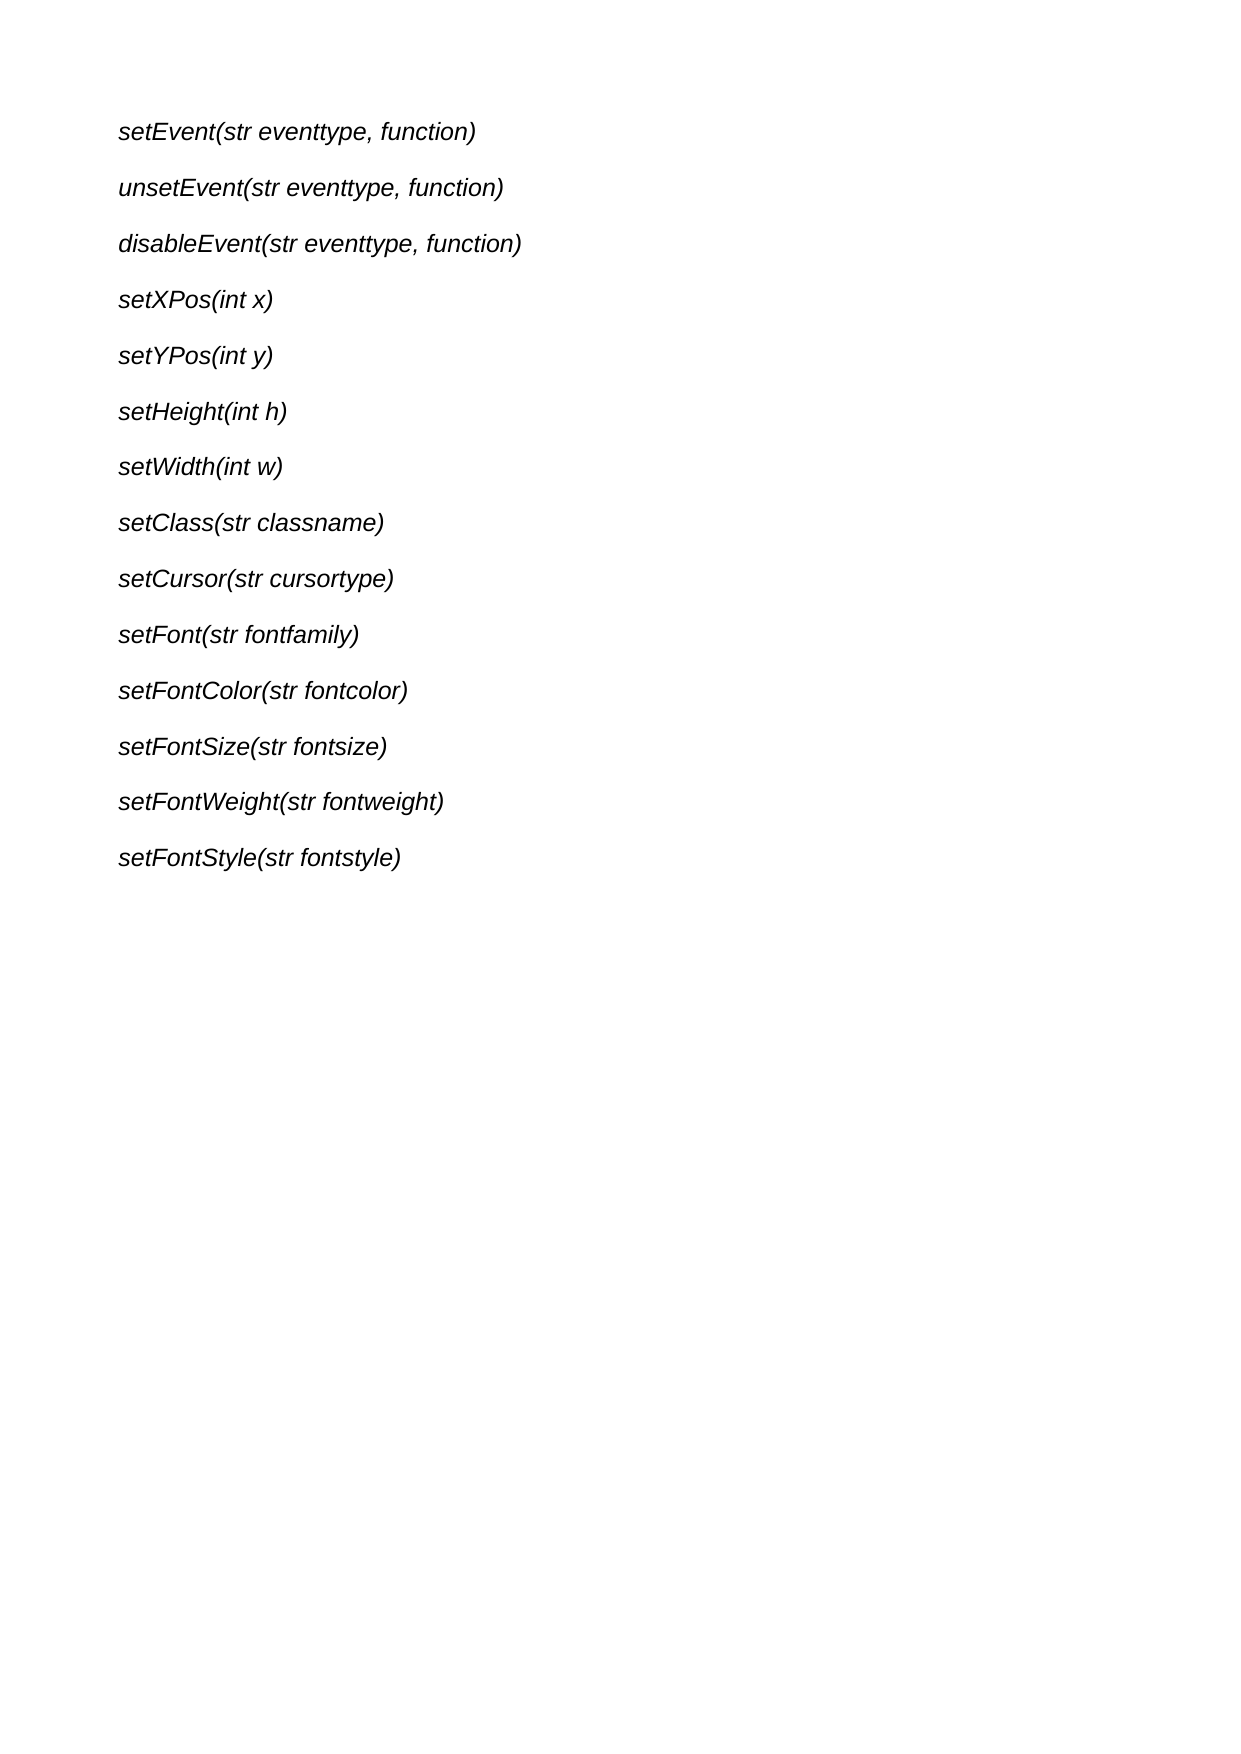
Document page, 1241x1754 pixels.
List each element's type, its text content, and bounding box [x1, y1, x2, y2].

text disableEvent(str eventtype, function) [118, 230, 1122, 258]
text setClass(str classname) [118, 509, 1122, 537]
text setEvent(str eventtype, function) [118, 118, 1122, 146]
text unsetEvent(str eventtype, function) [118, 174, 1122, 202]
text setHeight(int h) [118, 397, 1122, 425]
text setFontSize(str fontsize) [118, 732, 1122, 760]
text setFont(str fontfamily) [118, 621, 1122, 648]
text setCursor(str cursortype) [118, 565, 1122, 593]
text setYPos(int y) [118, 341, 1122, 369]
text setXPos(int x) [118, 286, 1122, 313]
text setFontWeight(str fontweight) [118, 788, 1122, 816]
text setWidth(int w) [118, 453, 1122, 481]
text setFontStyle(str fontstyle) [118, 844, 1122, 872]
text setFontColor(str fontcolor) [118, 676, 1122, 704]
